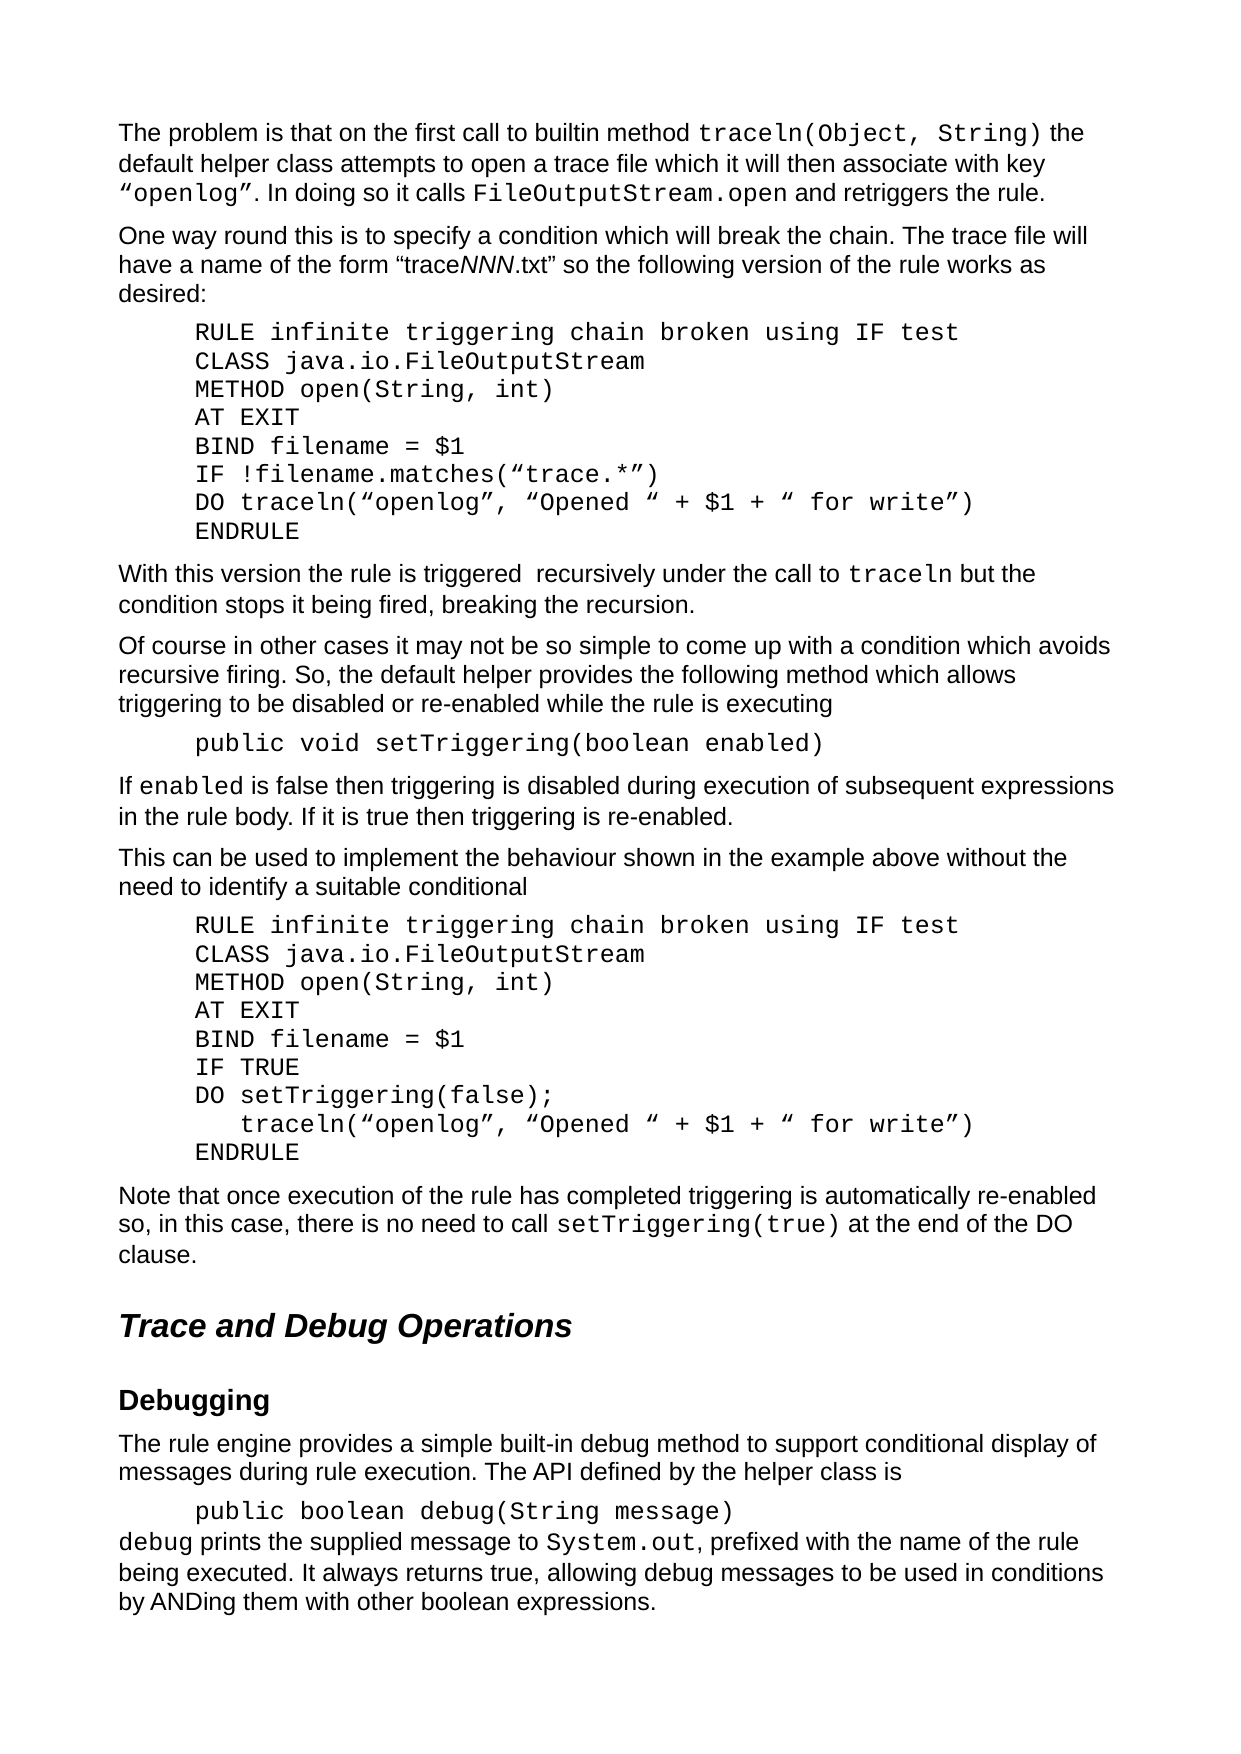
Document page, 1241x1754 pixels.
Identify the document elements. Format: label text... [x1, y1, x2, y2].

text One way round this is to specify a condition which will break the chain. The trace file will have a name of the form “traceNNN.txt” so the following version of the rule works as desired: [118, 221, 1122, 307]
text public void setTriggering(boolean enabled) [194, 730, 1122, 758]
text The problem is that on the first call to builtin method traceln(Object, String) the default helper class attempts to open a trace file which it will then associate with key “openlog”. In doing so it calls FileOutputStream.open and retriggers the rule. [118, 118, 1122, 209]
text The rule engine provides a simple built-in debug method to support conditional display of messages during rule execution. The API defined by the helper class is [118, 1428, 1122, 1486]
text This can be used to implement the behaviour shown in the example above without the need to identify a suitable conditional [118, 843, 1122, 901]
text RULE infinite triggering chain broken using IF test CLASS java.io.FileOutputStream METHOD open(String, int) AT EXIT BIND filename = $1 IF !filename.matches(“trace.*”) DO traceln(“openlog”, “Opened “ + $1 + “ for write”) ENDRULE [194, 320, 1122, 547]
subtitle Debugging [118, 1382, 1122, 1416]
text Of course in other cases it may not be so simple to come up with a condition which avoids recursive firing. So, the default helper provides the following method which allows triggering to be disabled or re-enabled while the rule is executing [118, 631, 1122, 718]
text debug prints the supplied message to System.out, prefixed with the name of the rule being executed. It always returns true, allowing debug messages to be used in conditions by ANDing them with other boolean expressions. [118, 1527, 1122, 1615]
text If enabled is false then triggering is disabled during execution of subsequent expressions in the rule body. If it is true then triggering is re-enabled. [118, 771, 1122, 831]
text Note that once execution of the rule has completed triggering is automatically re-enabled so, in this case, there is no need to call setTriggering(true) at the end of the DO clause. [118, 1181, 1122, 1269]
text RULE infinite triggering chain broken using IF test CLASS java.io.FileOutputStream METHOD open(String, int) AT EXIT BIND filename = $1 IF TRUE DO setTriggering(false); traceln(“openlog”, “Opened “ + $1 + “ for write”) ENDRULE [194, 913, 1122, 1168]
subtitle Trace and Debug Operations [118, 1307, 1122, 1345]
text public boolean debug(String message) [194, 1498, 1122, 1527]
text With this version the rule is triggered recursively under the call to traceln but the condition stops it being fired, breaking the recursion. [118, 559, 1122, 619]
